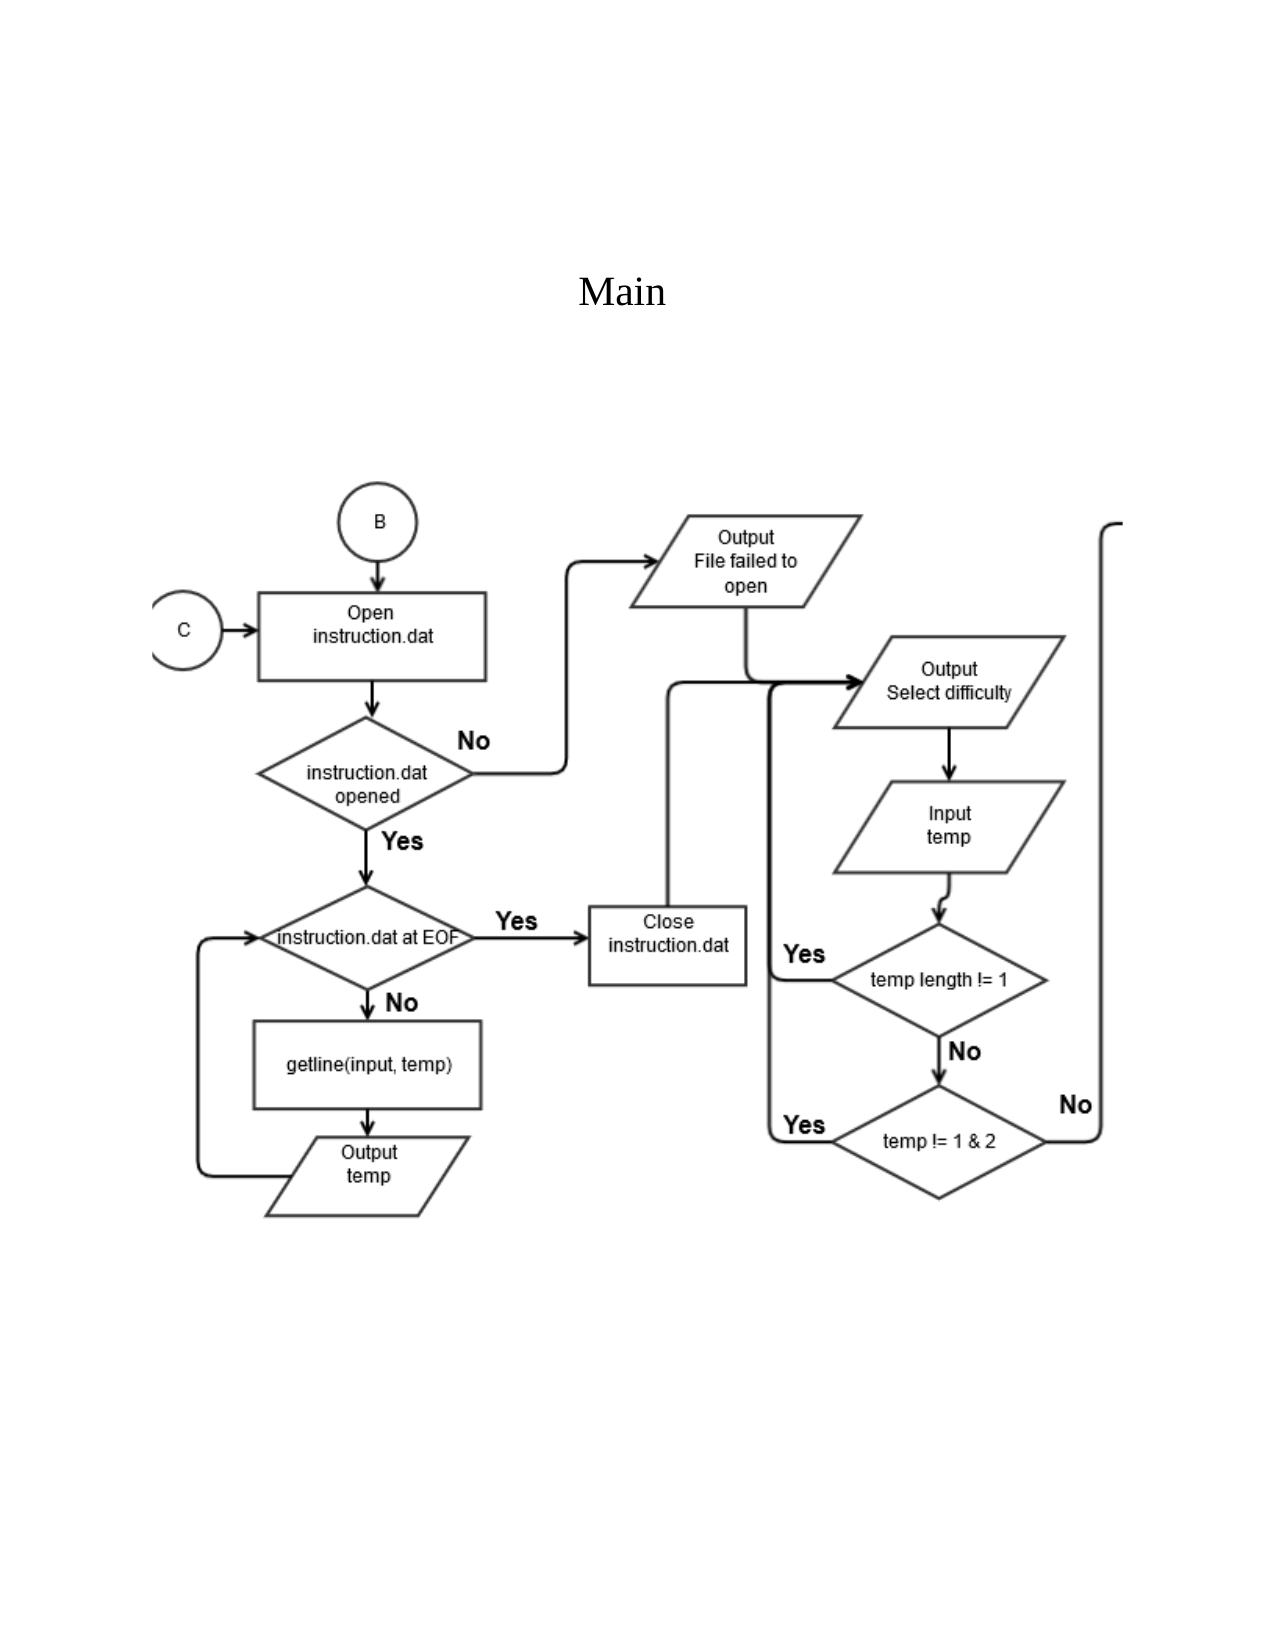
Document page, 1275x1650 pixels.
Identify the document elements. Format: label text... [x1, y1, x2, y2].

text Main [150, 267, 1125, 314]
